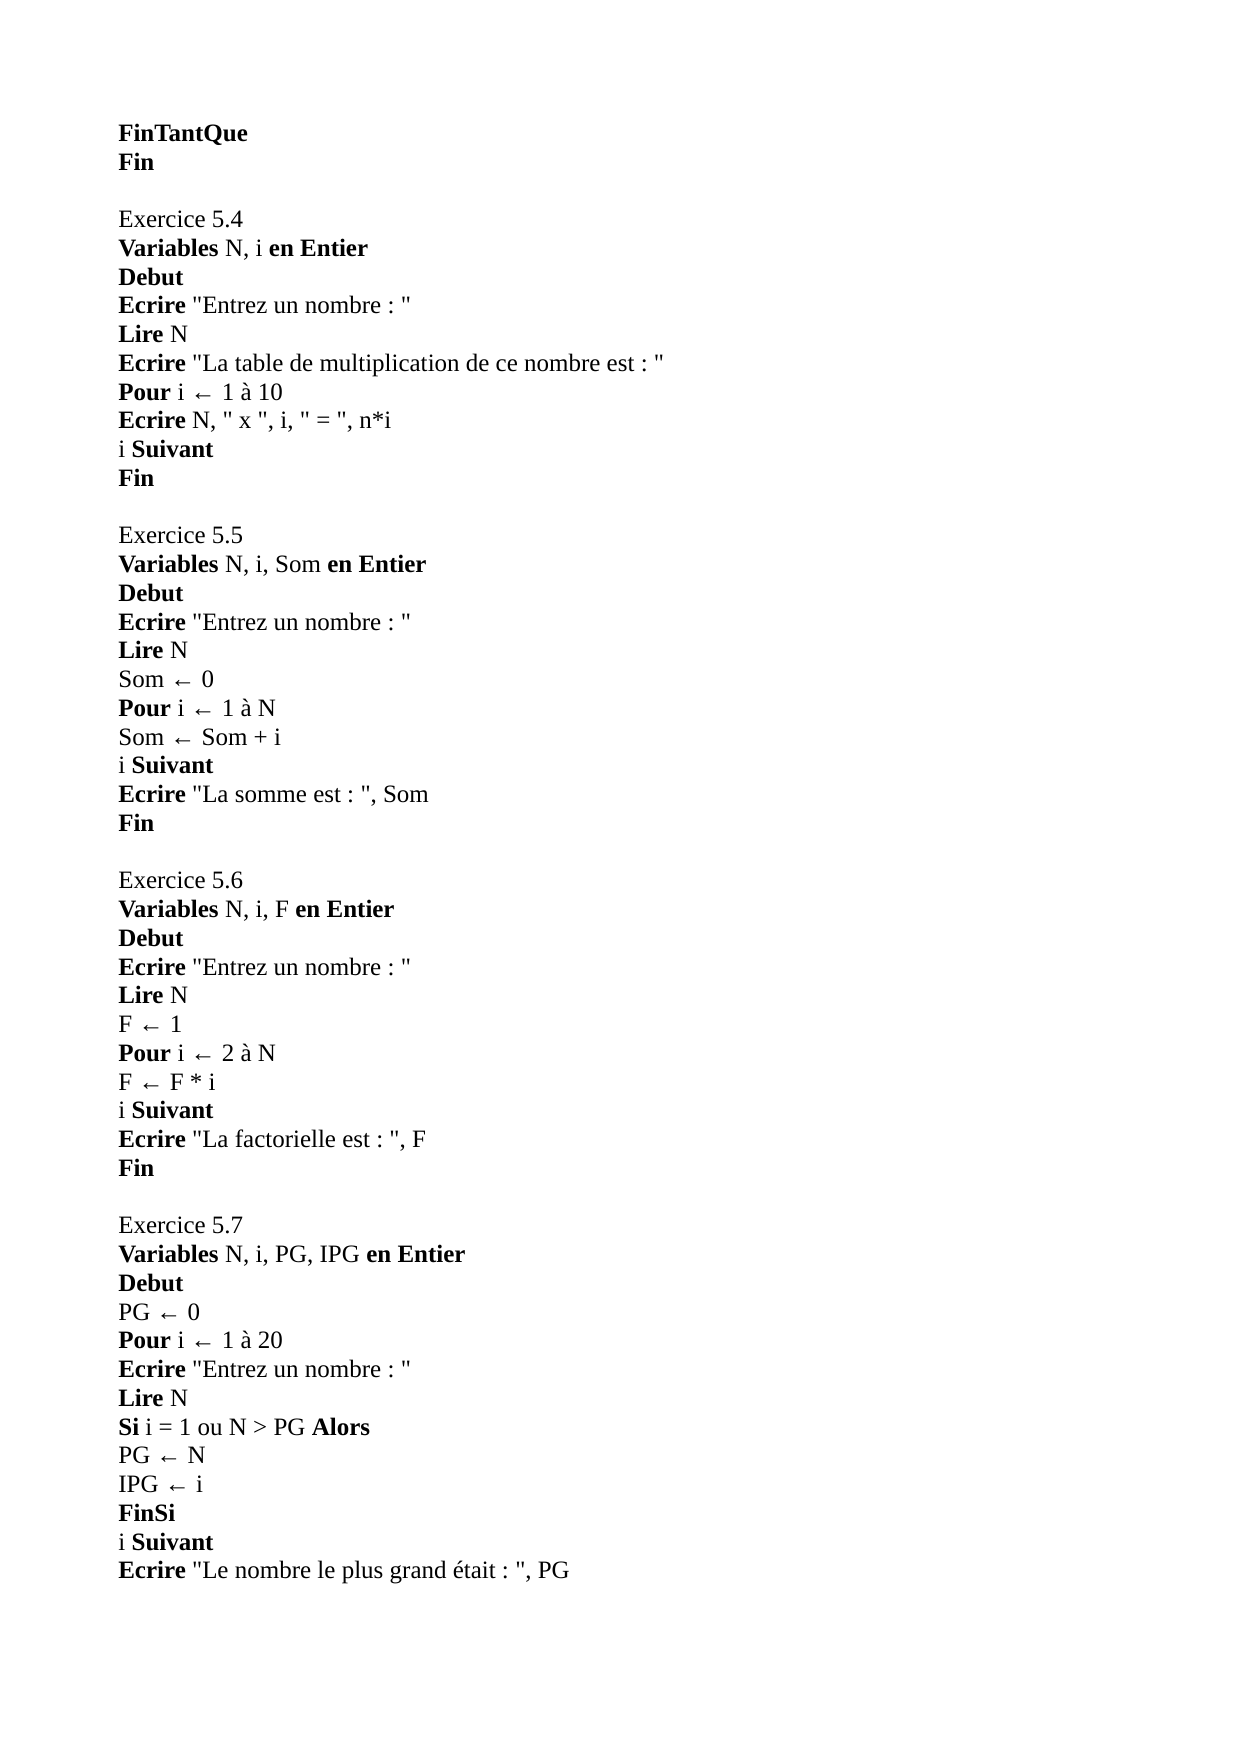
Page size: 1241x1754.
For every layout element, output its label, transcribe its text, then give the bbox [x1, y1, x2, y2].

text Variables N, i, Som en Entier Debut Ecrire "Entrez un nombre : " Lire N Som ← 0 Pour i ← 1 à N Som ← Som + i i Suivant Ecrire "La somme est : ", Som Fin [118, 549, 1122, 837]
text Variables N, i, PG, IPG en Entier Debut PG ← 0 Pour i ← 1 à 20 Ecrire "Entrez un nombre : " Lire N Si i = 1 ou N > PG Alors PG ← N IPG ← i FinSi i Suivant Ecrire "Le nombre le plus grand était : ", PG [118, 1239, 1122, 1584]
text FinTantQue Fin [118, 118, 1122, 176]
text Variables N, i en Entier Debut Ecrire "Entrez un nombre : " Lire N Ecrire "La table de multiplication de ce nombre est : " Pour i ← 1 à 10 Ecrire N, " x ", i, " = ", n*i i Suivant Fin [118, 233, 1122, 492]
text Exercice 5.6 [118, 866, 1122, 894]
text Variables N, i, F en Entier Debut Ecrire "Entrez un nombre : " Lire N F ← 1 Pour i ← 2 à N F ← F * i i Suivant Ecrire "La factorielle est : ", F Fin [118, 894, 1122, 1182]
text Exercice 5.4 [118, 204, 1122, 233]
text Exercice 5.5 [118, 521, 1122, 549]
text Exercice 5.7 [118, 1211, 1122, 1239]
